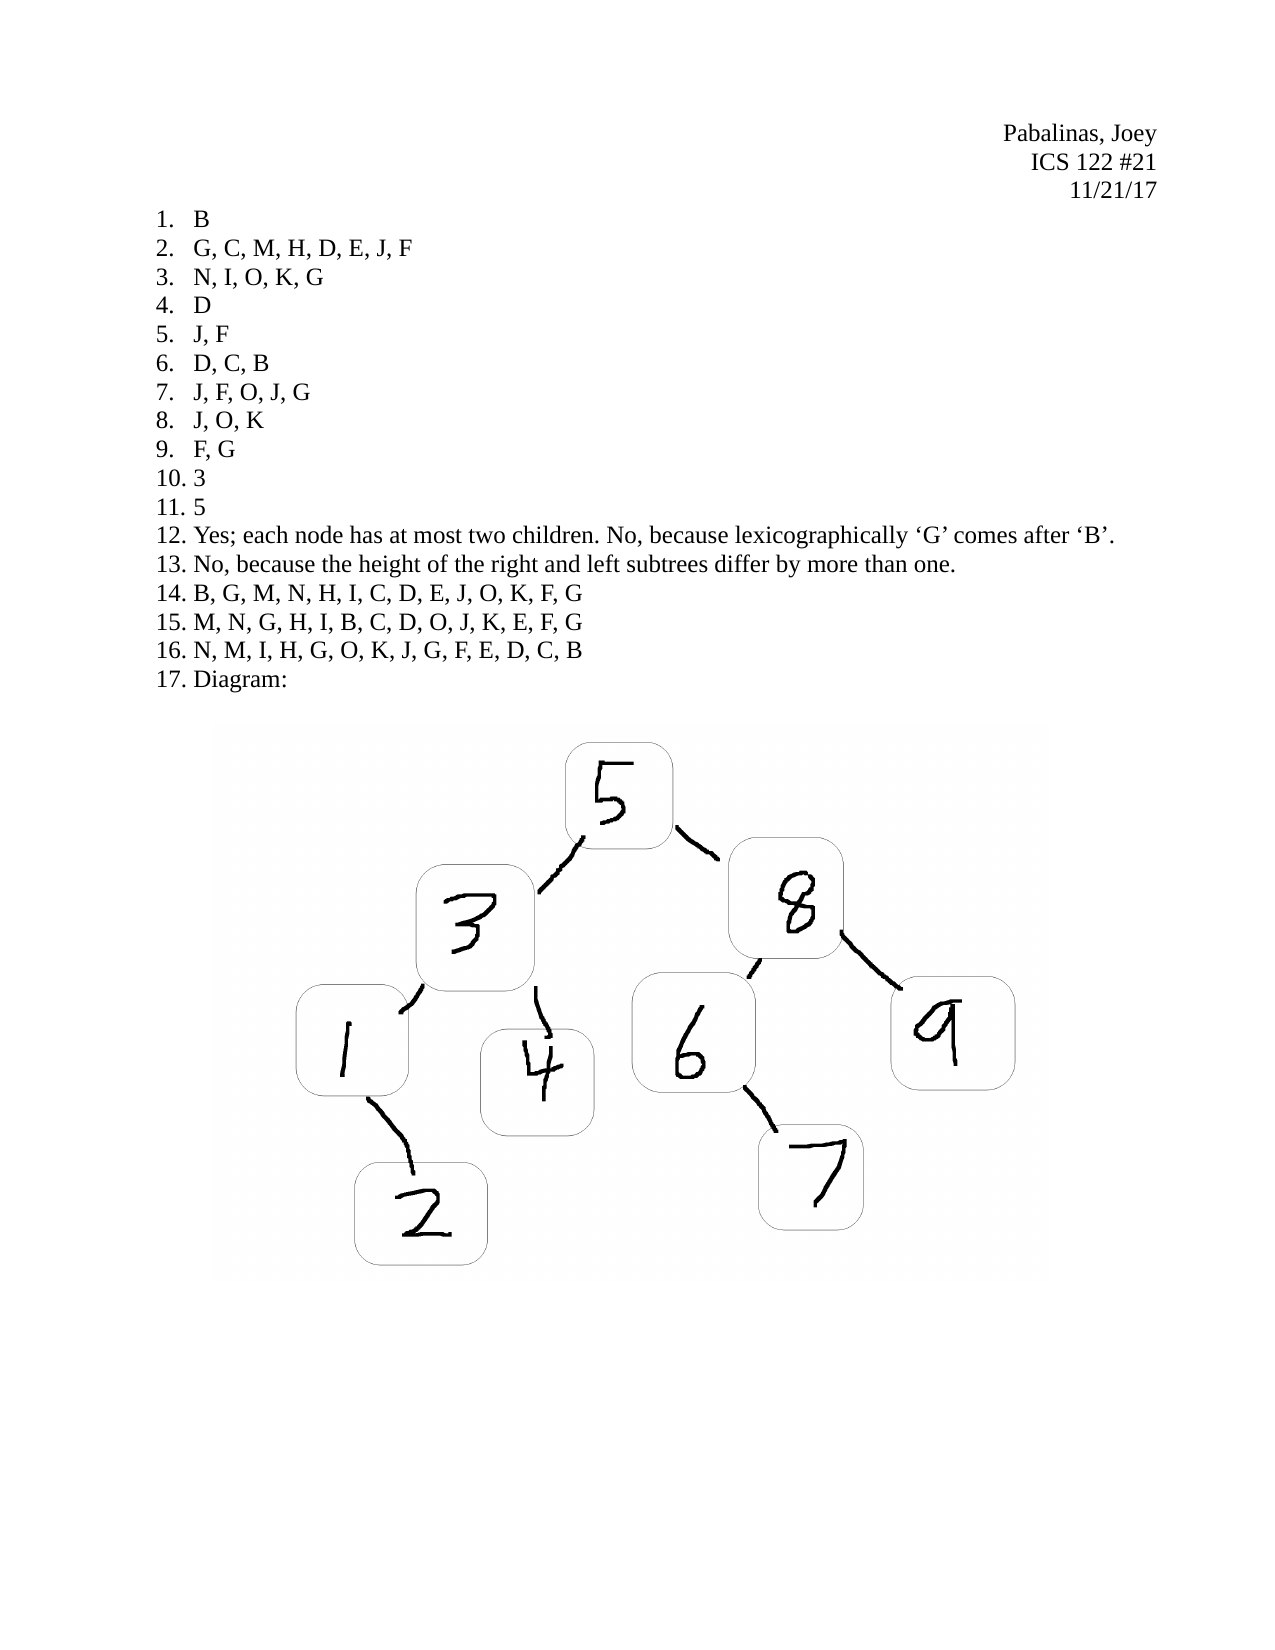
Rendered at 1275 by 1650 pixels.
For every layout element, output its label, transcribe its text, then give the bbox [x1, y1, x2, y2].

list D, C, B [156, 348, 1157, 377]
list J, F, O, J, G [156, 377, 1157, 406]
list J, O, K [156, 406, 1157, 434]
list B, G, M, N, H, I, C, D, E, J, O, K, F, G [156, 578, 1157, 607]
list No, because the height of the right and left subtrees differ by more than one. [156, 549, 1157, 578]
list B [156, 204, 1157, 233]
list G, C, M, H, D, E, J, F [156, 233, 1157, 262]
list F, G [156, 434, 1157, 463]
list M, N, G, H, I, B, C, D, O, J, K, E, F, G [156, 607, 1157, 636]
picture [211, 723, 1049, 1282]
text Pabalinas, Joey [118, 118, 1157, 147]
list Yes; each node has at most two children. No, because lexicographically ‘G’ comes after ‘B’. [156, 521, 1157, 549]
text ICS 122 #21 [118, 147, 1157, 176]
list N, I, O, K, G [156, 262, 1157, 291]
text 11/21/17 [118, 176, 1157, 204]
list D [156, 291, 1157, 319]
list J, F [156, 319, 1157, 348]
list N, M, I, H, G, O, K, J, G, F, E, D, C, B [156, 636, 1157, 664]
list 5 [156, 492, 1157, 521]
list Diagram: [156, 664, 1157, 693]
list 3 [156, 463, 1157, 492]
